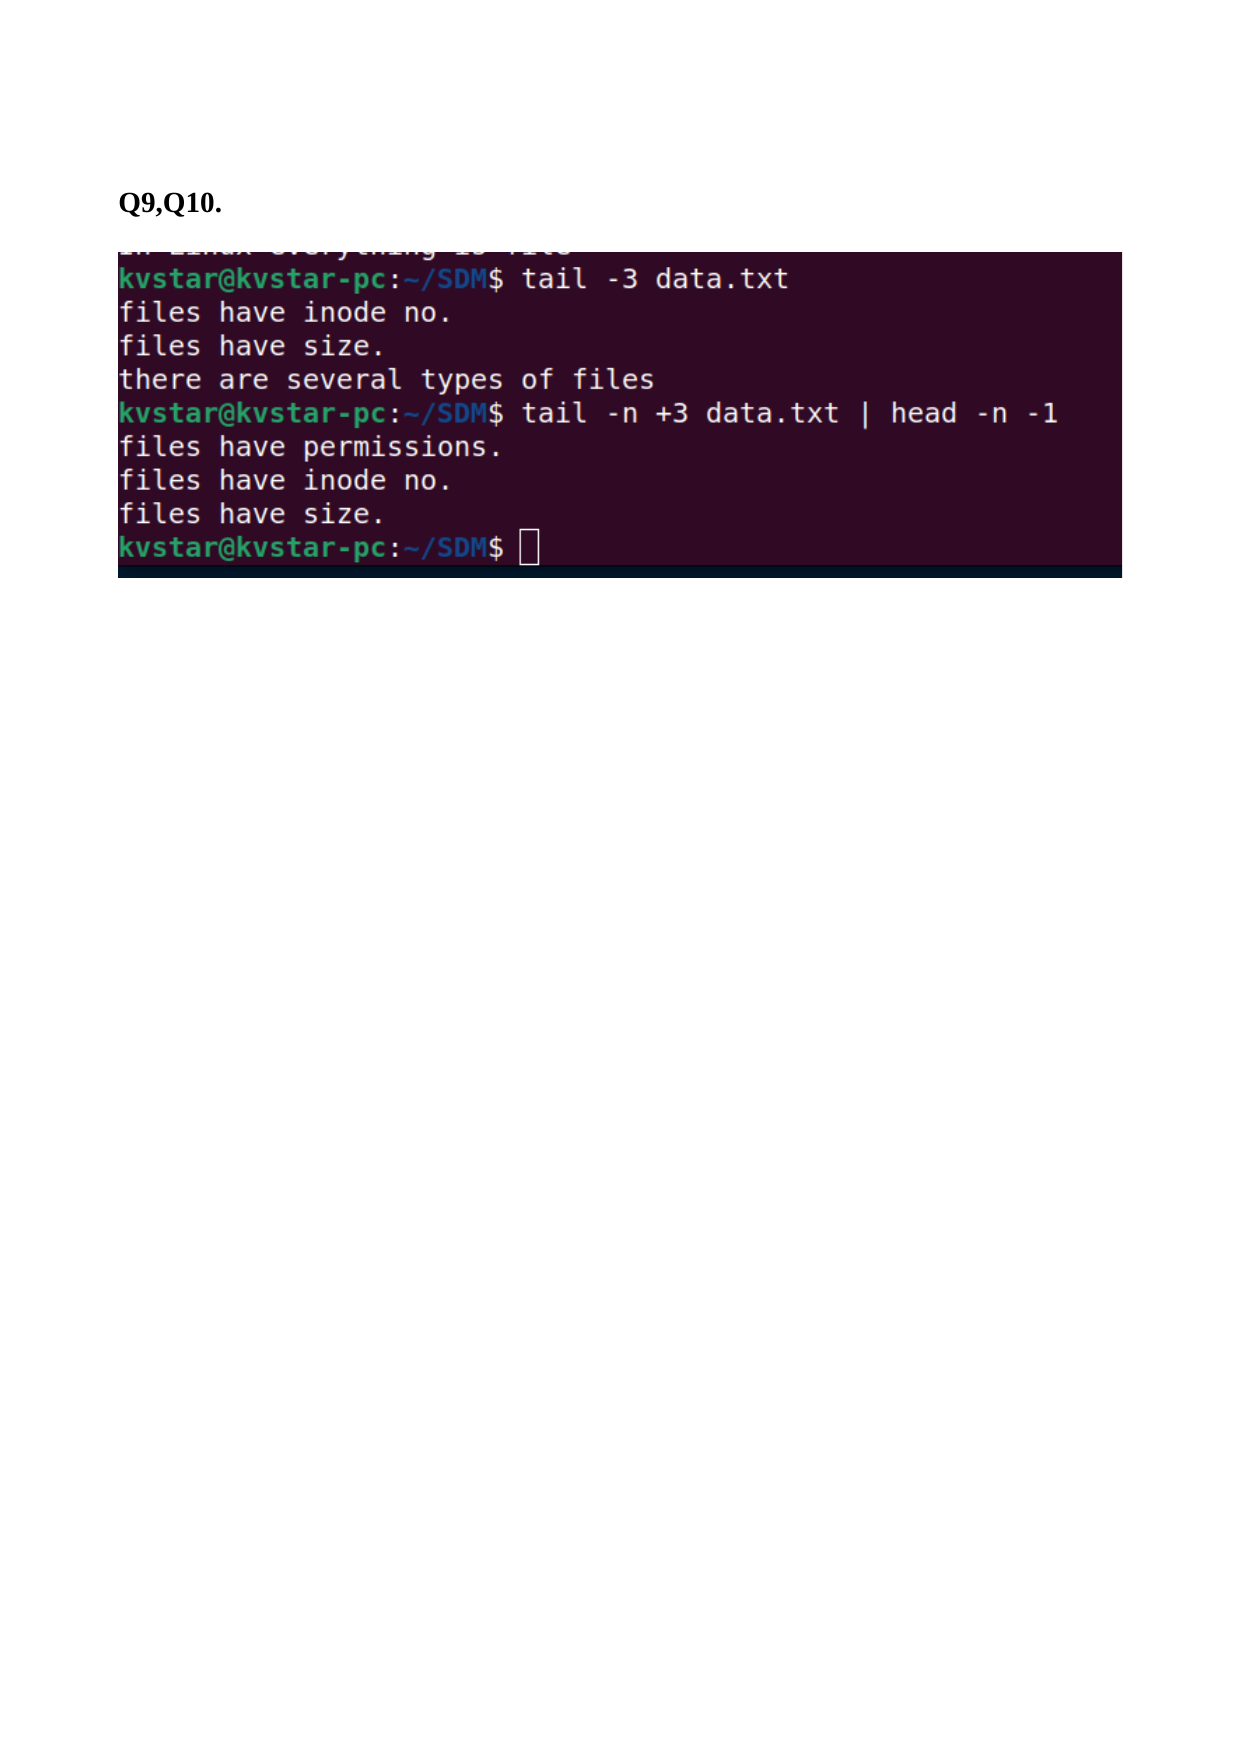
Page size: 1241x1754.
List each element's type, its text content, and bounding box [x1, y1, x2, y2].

text Q9,Q10. [118, 185, 1122, 219]
picture [118, 252, 1123, 578]
